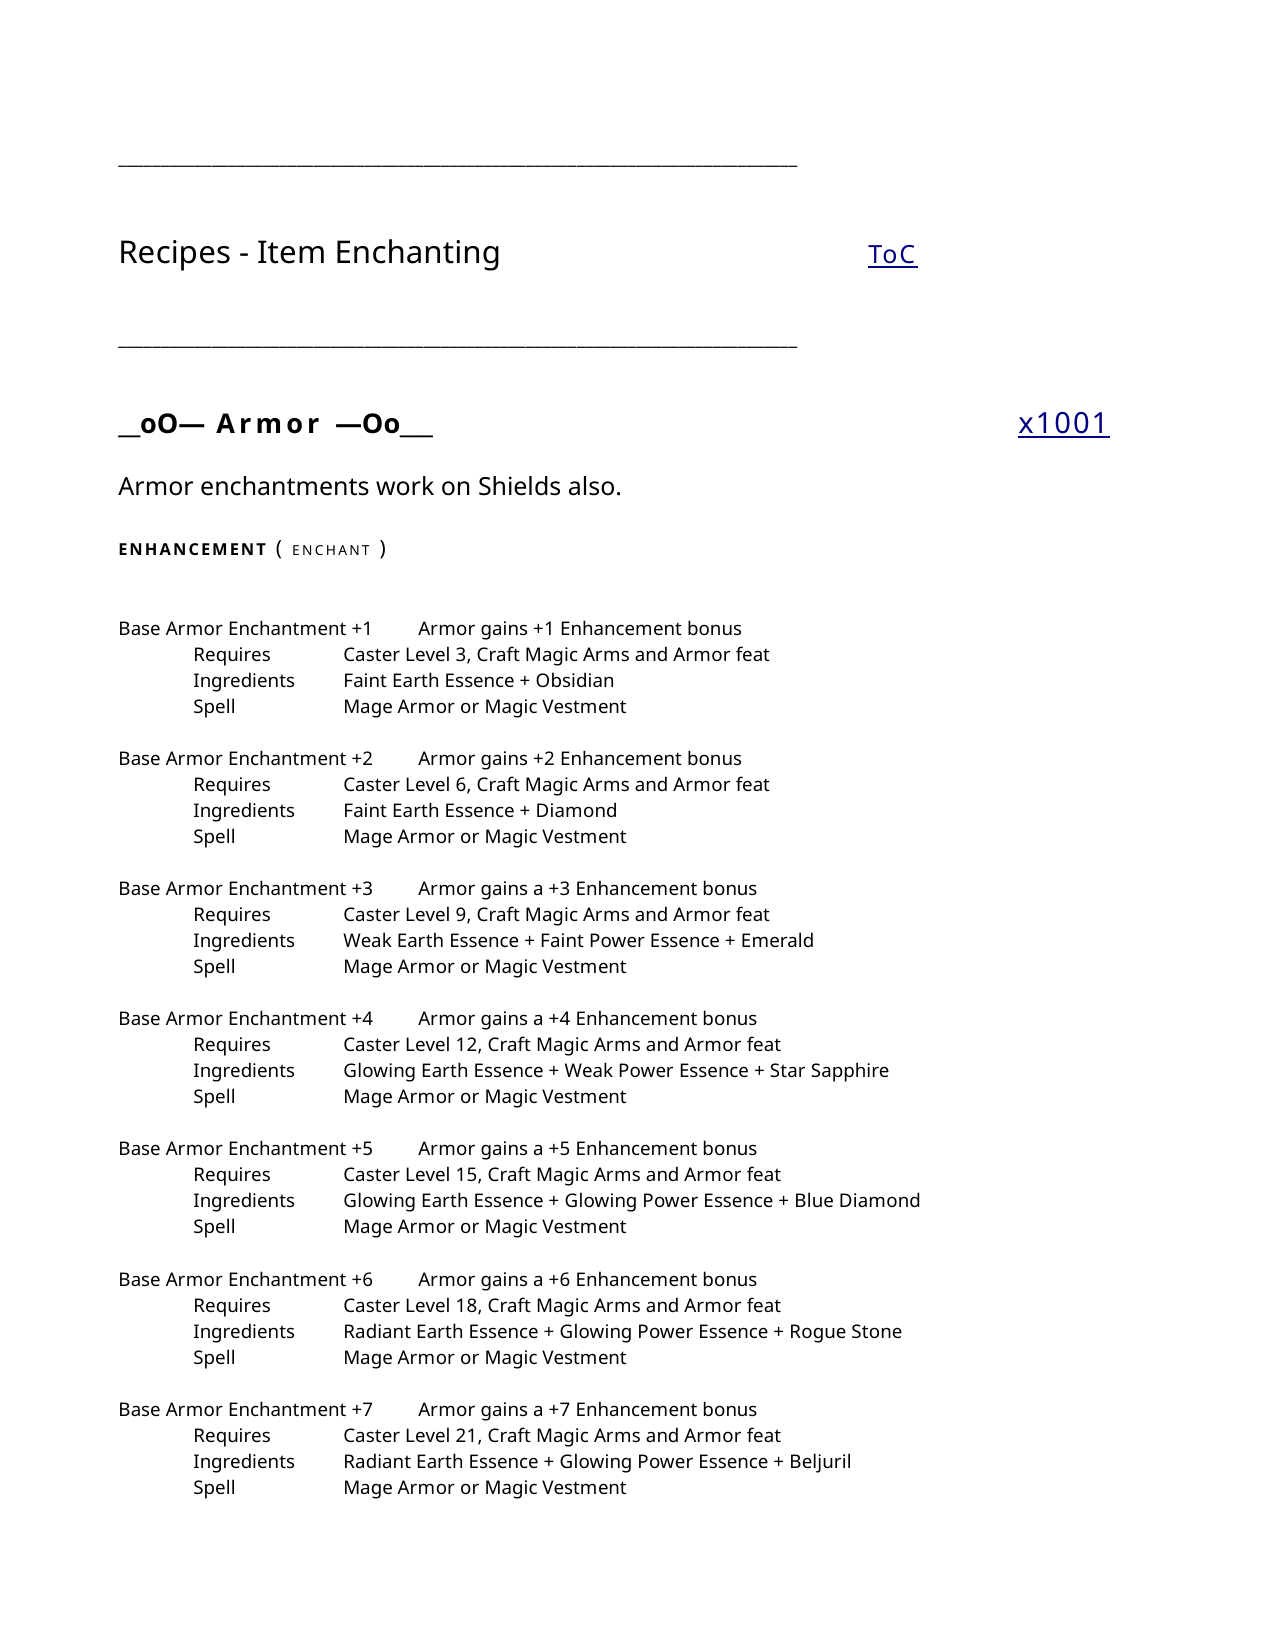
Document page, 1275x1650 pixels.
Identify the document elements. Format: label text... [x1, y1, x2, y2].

text Ingredients Radiant Earth Essence + Glowing Power Essence + Beljuril [118, 1448, 1157, 1474]
text Requires Caster Level 18, Craft Magic Arms and Armor feat [118, 1292, 1157, 1318]
text Requires Caster Level 21, Craft Magic Arms and Armor feat [118, 1422, 1157, 1448]
text Requires Caster Level 6, Craft Magic Arms and Armor feat [118, 771, 1157, 797]
text Recipes - Item Enchanting ToC [118, 230, 1157, 273]
text Base Armor Enchantment +2 Armor gains +2 Enhancement bonus [118, 745, 1157, 771]
text Ingredients Glowing Earth Essence + Weak Power Essence + Star Sapphire [118, 1057, 1157, 1083]
text enhancement ( enchant ) [118, 528, 1157, 562]
text __oO— Armor —Oo___ x1001 [118, 403, 1157, 442]
text Base Armor Enchantment +3 Armor gains a +3 Enhancement bonus [118, 875, 1157, 901]
text Spell Mage Armor or Magic Vestment [118, 953, 1157, 979]
text Spell Mage Armor or Magic Vestment [118, 1213, 1157, 1239]
text Requires Caster Level 9, Craft Magic Arms and Armor feat [118, 901, 1157, 927]
text Armor enchantments work on Shields also. [118, 468, 1157, 502]
text Base Armor Enchantment +7 Armor gains a +7 Enhancement bonus [118, 1396, 1157, 1422]
text Ingredients Glowing Earth Essence + Glowing Power Essence + Blue Diamond [118, 1187, 1157, 1213]
text ________________________________________________________________________________ [118, 144, 1157, 170]
text Requires Caster Level 3, Craft Magic Arms and Armor feat [118, 641, 1157, 667]
text Requires Caster Level 15, Craft Magic Arms and Armor feat [118, 1161, 1157, 1187]
text Spell Mage Armor or Magic Vestment [118, 693, 1157, 719]
text Ingredients Radiant Earth Essence + Glowing Power Essence + Rogue Stone [118, 1318, 1157, 1344]
text Base Armor Enchantment +1 Armor gains +1 Enhancement bonus [118, 614, 1157, 641]
text Requires Caster Level 12, Craft Magic Arms and Armor feat [118, 1031, 1157, 1057]
text Spell Mage Armor or Magic Vestment [118, 1344, 1157, 1370]
text Spell Mage Armor or Magic Vestment [118, 1474, 1157, 1500]
text Spell Mage Armor or Magic Vestment [118, 823, 1157, 849]
text Base Armor Enchantment +6 Armor gains a +6 Enhancement bonus [118, 1266, 1157, 1292]
text Ingredients Faint Earth Essence + Diamond [118, 797, 1157, 823]
text Base Armor Enchantment +5 Armor gains a +5 Enhancement bonus [118, 1135, 1157, 1161]
text ________________________________________________________________________________ [118, 325, 1157, 351]
text Spell Mage Armor or Magic Vestment [118, 1083, 1157, 1109]
text Ingredients Weak Earth Essence + Faint Power Essence + Emerald [118, 927, 1157, 953]
text Base Armor Enchantment +4 Armor gains a +4 Enhancement bonus [118, 1005, 1157, 1031]
text Ingredients Faint Earth Essence + Obsidian [118, 667, 1157, 693]
